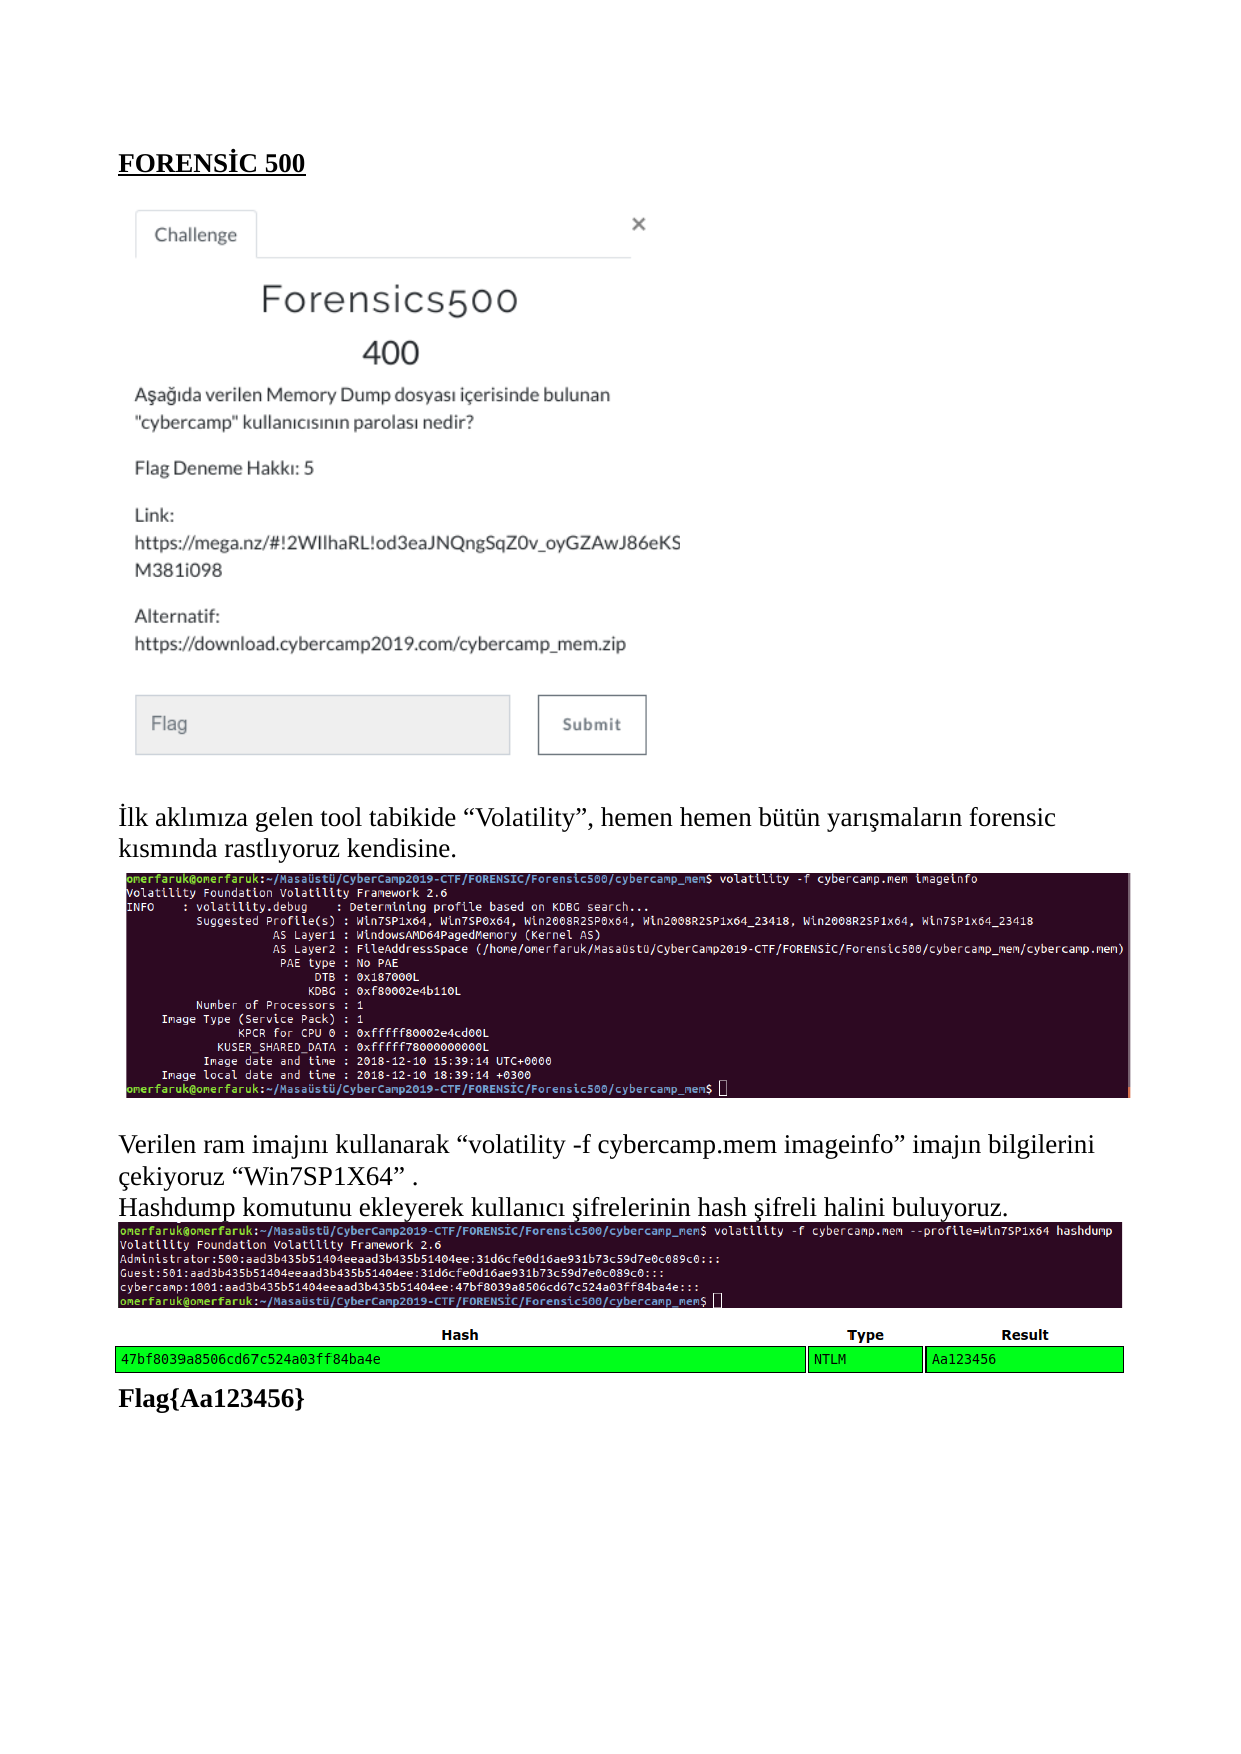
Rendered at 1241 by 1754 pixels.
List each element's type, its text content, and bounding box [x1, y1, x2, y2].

text [118, 1308, 1122, 1320]
text Flag{Aa123456} [118, 1382, 1122, 1413]
text İlk aklımıza gelen tool tabikide “Volatility”, hemen hemen bütün yarışmaların forensic kısmında rastlıyoruz kendisine. [118, 801, 1122, 863]
picture [118, 1222, 1123, 1308]
picture [109, 1320, 1149, 1382]
picture [120, 201, 680, 768]
text FORENSİC 500 [118, 147, 1122, 178]
text Hashdump komutunu ekleyerek kullanıcı şifrelerinin hash şifreli halini buluyoruz. [118, 1191, 1122, 1222]
text Verilen ram imajını kullanarak “volatility -f cybercamp.mem imageinfo” imajın bilgilerini çekiyoruz “Win7SP1X64” . [118, 1128, 1122, 1191]
picture [126, 873, 1131, 1098]
